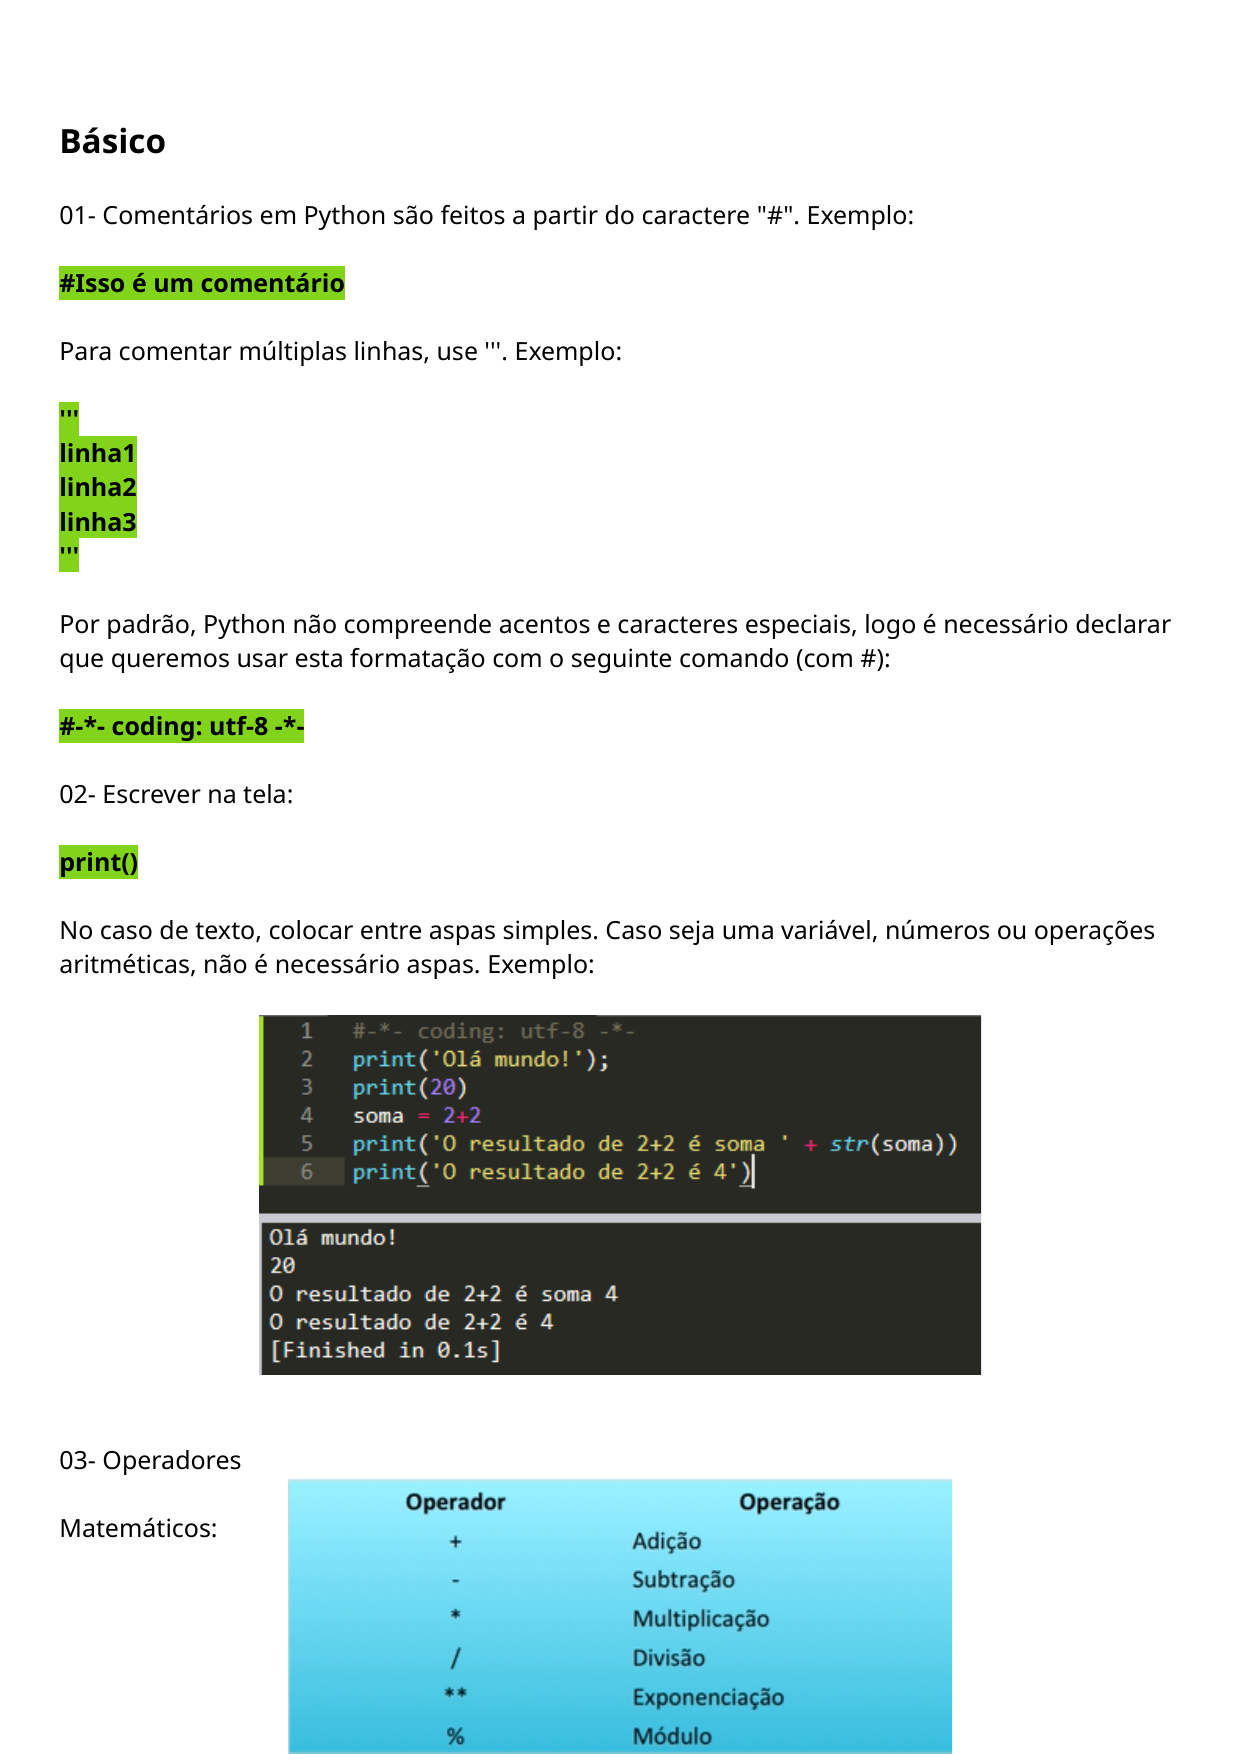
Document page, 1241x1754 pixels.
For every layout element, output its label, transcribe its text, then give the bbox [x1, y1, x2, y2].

text Básico [59, 118, 1181, 163]
text Para comentar múltiplas linhas, use '''. Exemplo: [59, 334, 1181, 368]
text [953, 1511, 1181, 1545]
picture [288, 1478, 953, 1754]
text Matemáticos: [59, 1511, 288, 1545]
picture [259, 1015, 982, 1375]
text print() [59, 845, 1181, 879]
text 01- Comentários em Python são feitos a partir do caractere "#". Exemplo: [59, 198, 1181, 232]
text ''' [59, 538, 1181, 572]
text linha3 [59, 504, 1181, 538]
text linha1 [59, 436, 1181, 470]
text ''' [59, 402, 1181, 436]
text #Isso é um comentário [59, 266, 1181, 300]
text 02- Escrever na tela: [59, 777, 1181, 811]
text Por padrão, Python não compreende acentos e caracteres especiais, logo é necessário declarar que queremos usar esta formatação com o seguinte comando (com #): [59, 606, 1181, 674]
text linha2 [59, 470, 1181, 504]
text 03- Operadores [59, 1443, 1181, 1477]
text #-*- coding: utf-8 -*- [59, 708, 1181, 743]
text No caso de texto, colocar entre aspas simples. Caso seja uma variável, números ou operações aritméticas, não é necessário aspas. Exemplo: [59, 913, 1181, 981]
